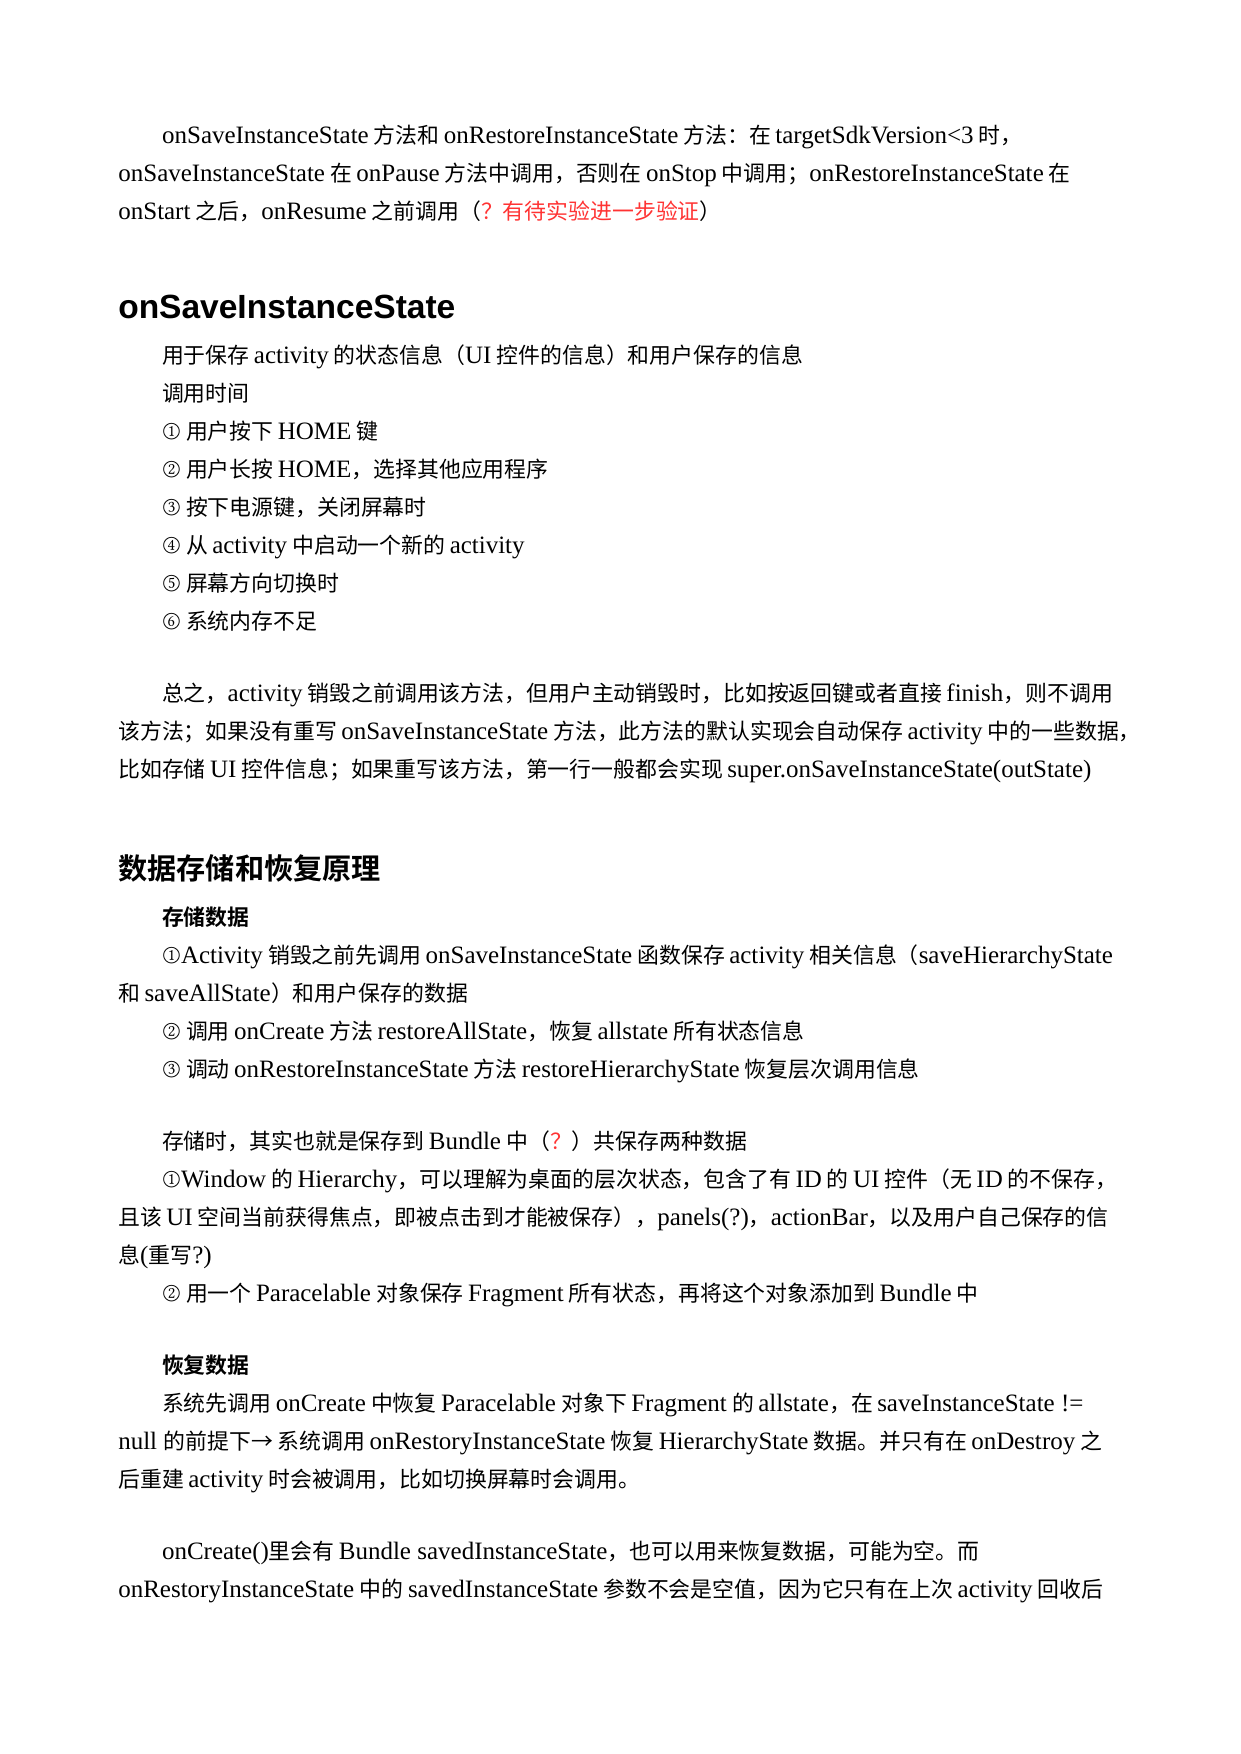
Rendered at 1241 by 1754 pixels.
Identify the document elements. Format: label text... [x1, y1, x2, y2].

text 调用时间 [118, 376, 1122, 408]
subtitle 数据存储和恢复原理 [118, 845, 1122, 887]
text ①Window的Hierarchy，可以理解为桌面的层次状态，包含了有ID的UI控件（无ID的不保存，且该UI空间当前获得焦点，即被点击到才能被保存），panels(?)，actionBar，以及用户自己保存的信息(重写?) [118, 1162, 1122, 1269]
text ⑥系统内存不足 [118, 604, 1122, 635]
text ⑤屏幕方向切换时 [118, 566, 1122, 597]
text 恢复数据 [118, 1348, 1122, 1380]
text ③按下电源键，关闭屏幕时 [118, 490, 1122, 522]
text 总之，activity销毁之前调用该方法，但用户主动销毁时，比如按返回键或者直接finish，则不调用该方法；如果没有重写onSaveInstanceState方法，此方法的默认实现会自动保存activity中的一些数据，比如存储UI控件信息；如果重写该方法，第一行一般都会实现super.onSaveInstanceState(outState) [118, 676, 1122, 784]
text ①Activity销毁之前先调用onSaveInstanceState函数保存activity相关信息（saveHierarchyState和saveAllState）和用户保存的数据 [118, 938, 1122, 1007]
text ②用一个Paracelable对象保存Fragment所有状态，再将这个对象添加到Bundle中 [118, 1276, 1122, 1307]
text 用于保存activity的状态信息（UI控件的信息）和用户保存的信息 [118, 338, 1122, 370]
text 存储数据 [118, 900, 1122, 932]
subtitle onSaveInstanceState [118, 287, 1122, 326]
text ②调用onCreate方法restoreAllState，恢复allstate所有状态信息 [118, 1014, 1122, 1045]
text onSaveInstanceState方法和onRestoreInstanceState方法：在targetSdkVersion<3时，onSaveInstanceState在onPause方法中调用，否则在onStop中调用；onRestoreInstanceState在onStart之后，onResume之前调用（？有待实验进一步验证） [118, 118, 1122, 226]
text 存储时，其实也就是保存到Bundle中（？）共保存两种数据 [118, 1124, 1122, 1156]
text onCreate()里会有Bundle savedInstanceState，也可以用来恢复数据，可能为空。而onRestoryInstanceState中的 savedInstanceState参数不会是空值，因为它只有在上次activity回收后 [118, 1534, 1122, 1604]
text 系统先调用onCreate中恢复Paracelable对象下Fragment的allstate，在saveInstanceState != null 的前提下→ 系统调用onRestoryInstanceState恢复HierarchyState数据。并只有在onDestroy之后重建activity时会被调用，比如切换屏幕时会调用。 [118, 1386, 1122, 1493]
text ②用户长按HOME，选择其他应用程序 [118, 452, 1122, 484]
text ③调动onRestoreInstanceState方法restoreHierarchyState恢复层次调用信息 [118, 1052, 1122, 1083]
text ①用户按下HOME键 [118, 414, 1122, 446]
text ④从activity中启动一个新的activity [118, 528, 1122, 559]
